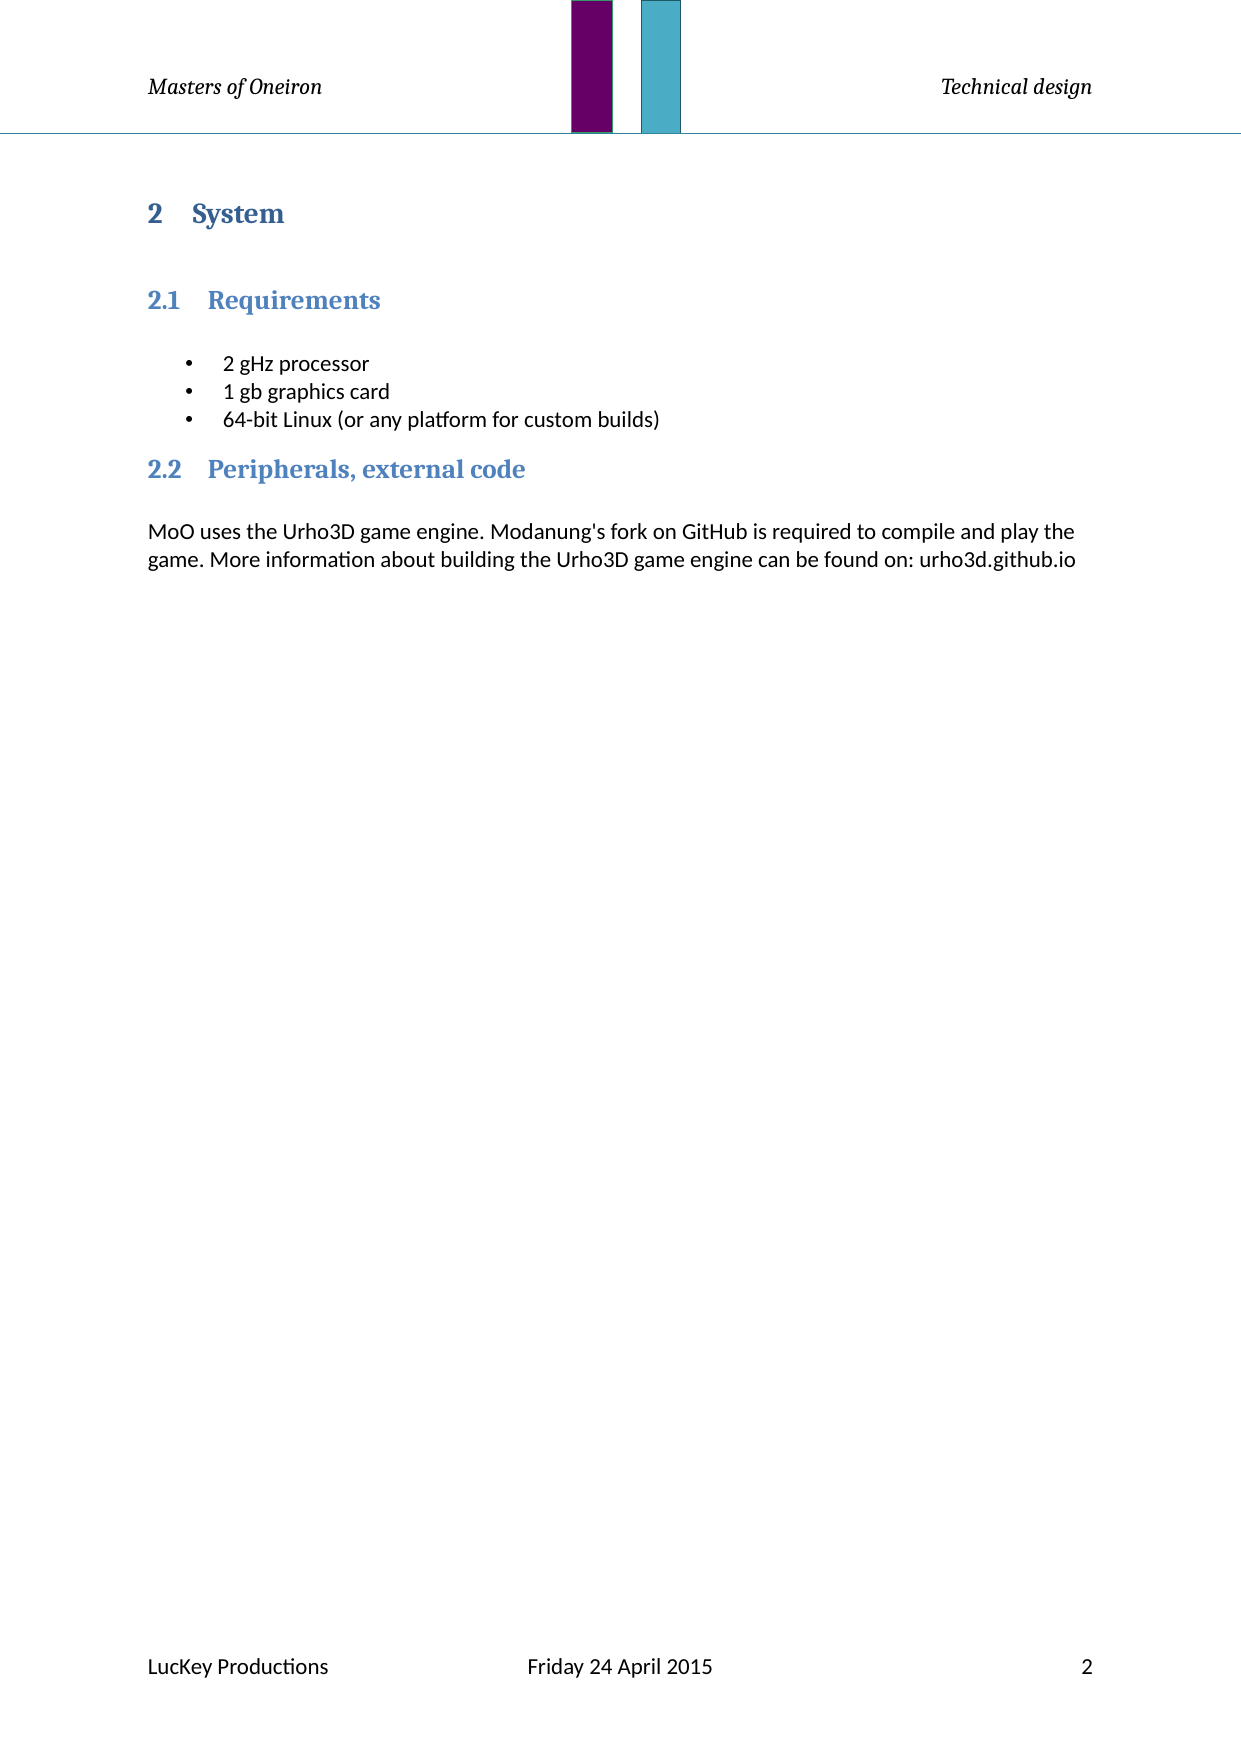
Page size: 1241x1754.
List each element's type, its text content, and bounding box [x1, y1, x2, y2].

list 64-bit Linux (or any platform for custom builds) [185, 405, 1093, 433]
list 1 gb graphics card [185, 377, 1093, 405]
subtitle Requirements [148, 285, 1093, 316]
subtitle Peripherals, external code [148, 454, 1093, 485]
text MoO uses the Urho3D game engine. Modanung's fork on GitHub is required to compile and play the game. More information about building the Urho3D game engine can be found on: urho3d.github.io [148, 517, 1093, 573]
list 2 gHz processor [185, 349, 1093, 377]
subtitle System [148, 198, 1093, 231]
